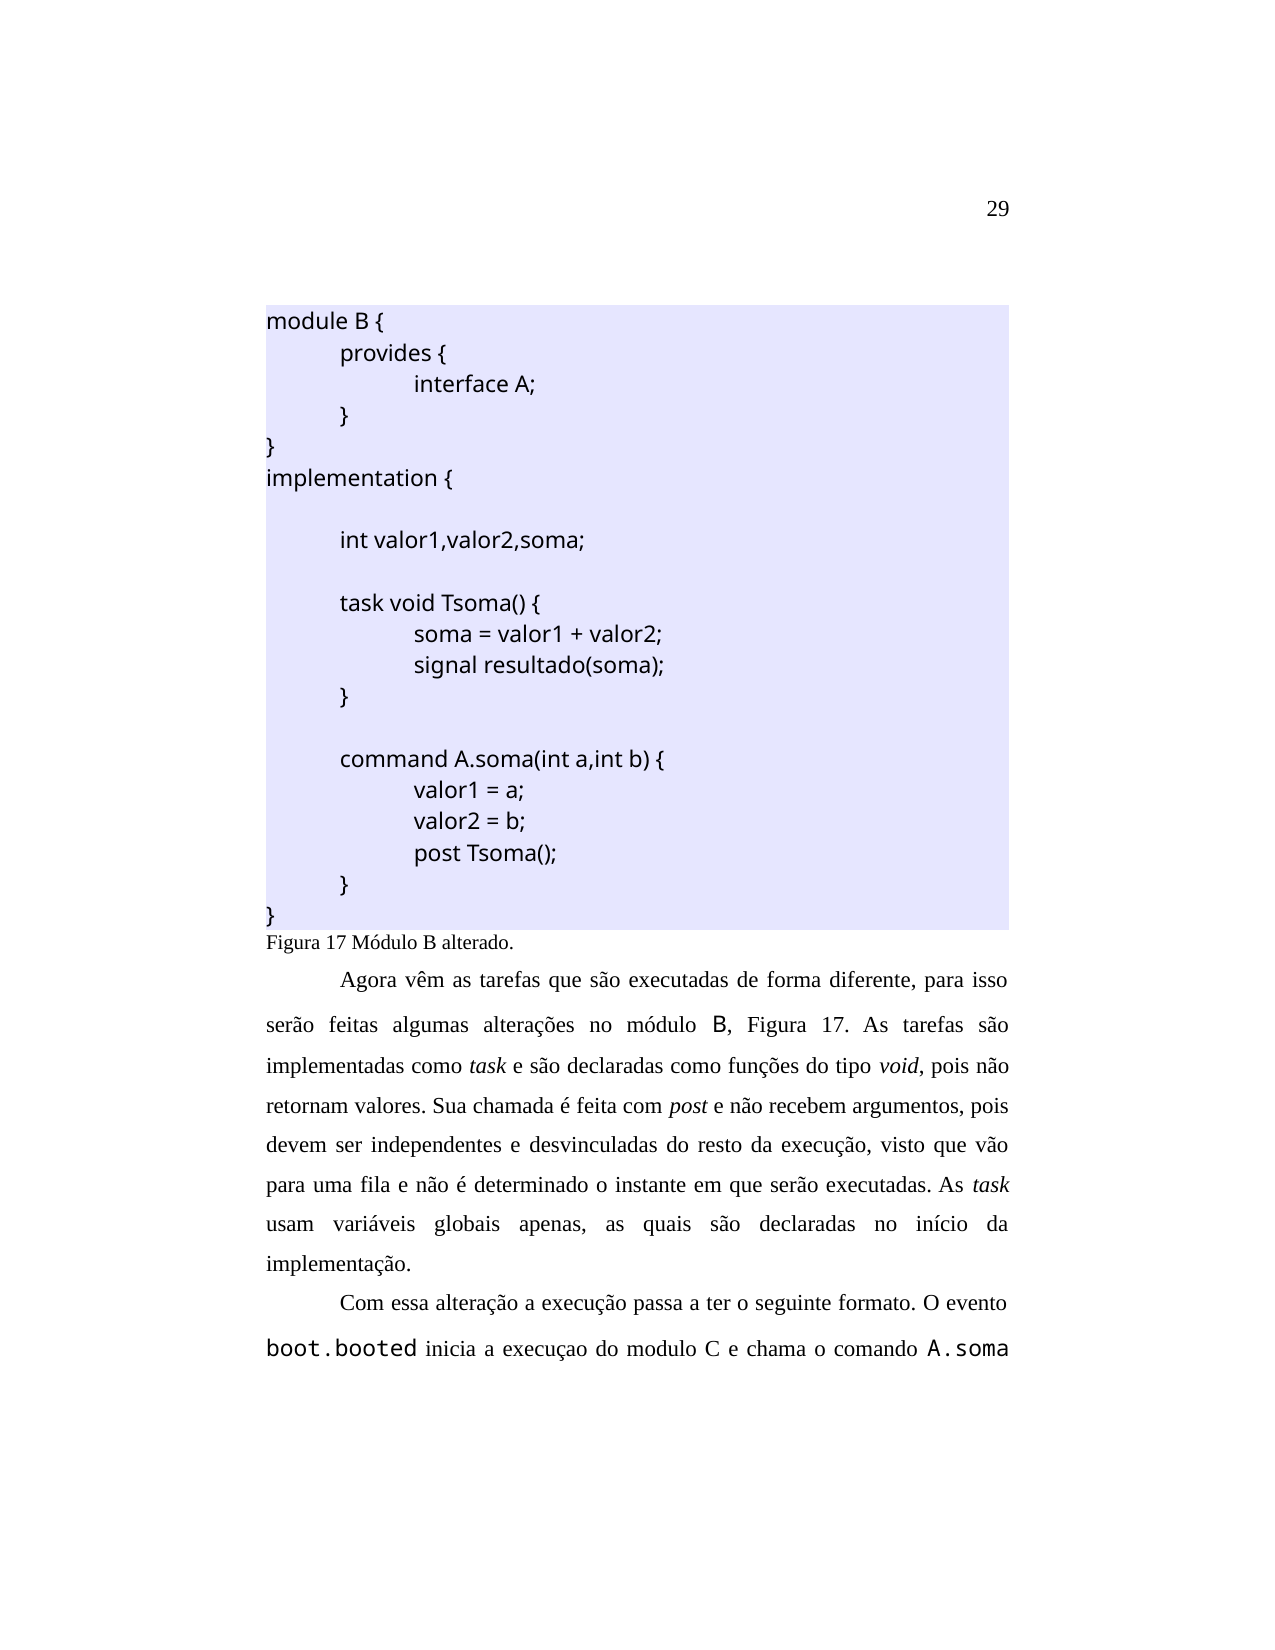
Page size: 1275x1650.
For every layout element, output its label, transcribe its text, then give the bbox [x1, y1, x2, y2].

text } [266, 399, 1009, 430]
text command A.soma(int a,int b) { [266, 743, 1009, 774]
text } [266, 680, 1009, 711]
text interface A; [266, 368, 1009, 399]
text provides { [266, 336, 1009, 368]
text } [266, 899, 1009, 930]
text Com essa alteração a execução passa a ter o seguinte formato. O evento boot.booted inicia a execuçao do modulo C e chama o comando A.soma [266, 1289, 1009, 1363]
text soma = valor1 + valor2; [266, 618, 1009, 649]
text task void Tsoma() { [266, 586, 1009, 618]
text valor1 = a; [266, 774, 1009, 805]
text module B { [266, 305, 1009, 336]
text implementation { [266, 461, 1009, 493]
text } [266, 868, 1009, 899]
text } [266, 430, 1009, 461]
text signal resultado(soma); [266, 649, 1009, 680]
text int valor1,valor2,soma; [266, 524, 1009, 555]
text post Tsoma(); [266, 836, 1009, 868]
text Figura 17 Módulo B alterado. [266, 930, 1009, 954]
text Agora vêm as tarefas que são executadas de forma diferente, para isso serão feitas algumas alterações no módulo B, Figura 17. As tarefas são implementadas como task e são declaradas como funções do tipo void, pois não retornam valores. Sua chamada é feita com post e não recebem argumentos, pois devem ser independentes e desvinculadas do resto da execução, visto que vão para uma fila e não é determinado o instante em que serão executadas. As task usam variáveis globais apenas, as quais são declaradas no início da implementação. [266, 966, 1009, 1276]
text valor2 = b; [266, 805, 1009, 836]
